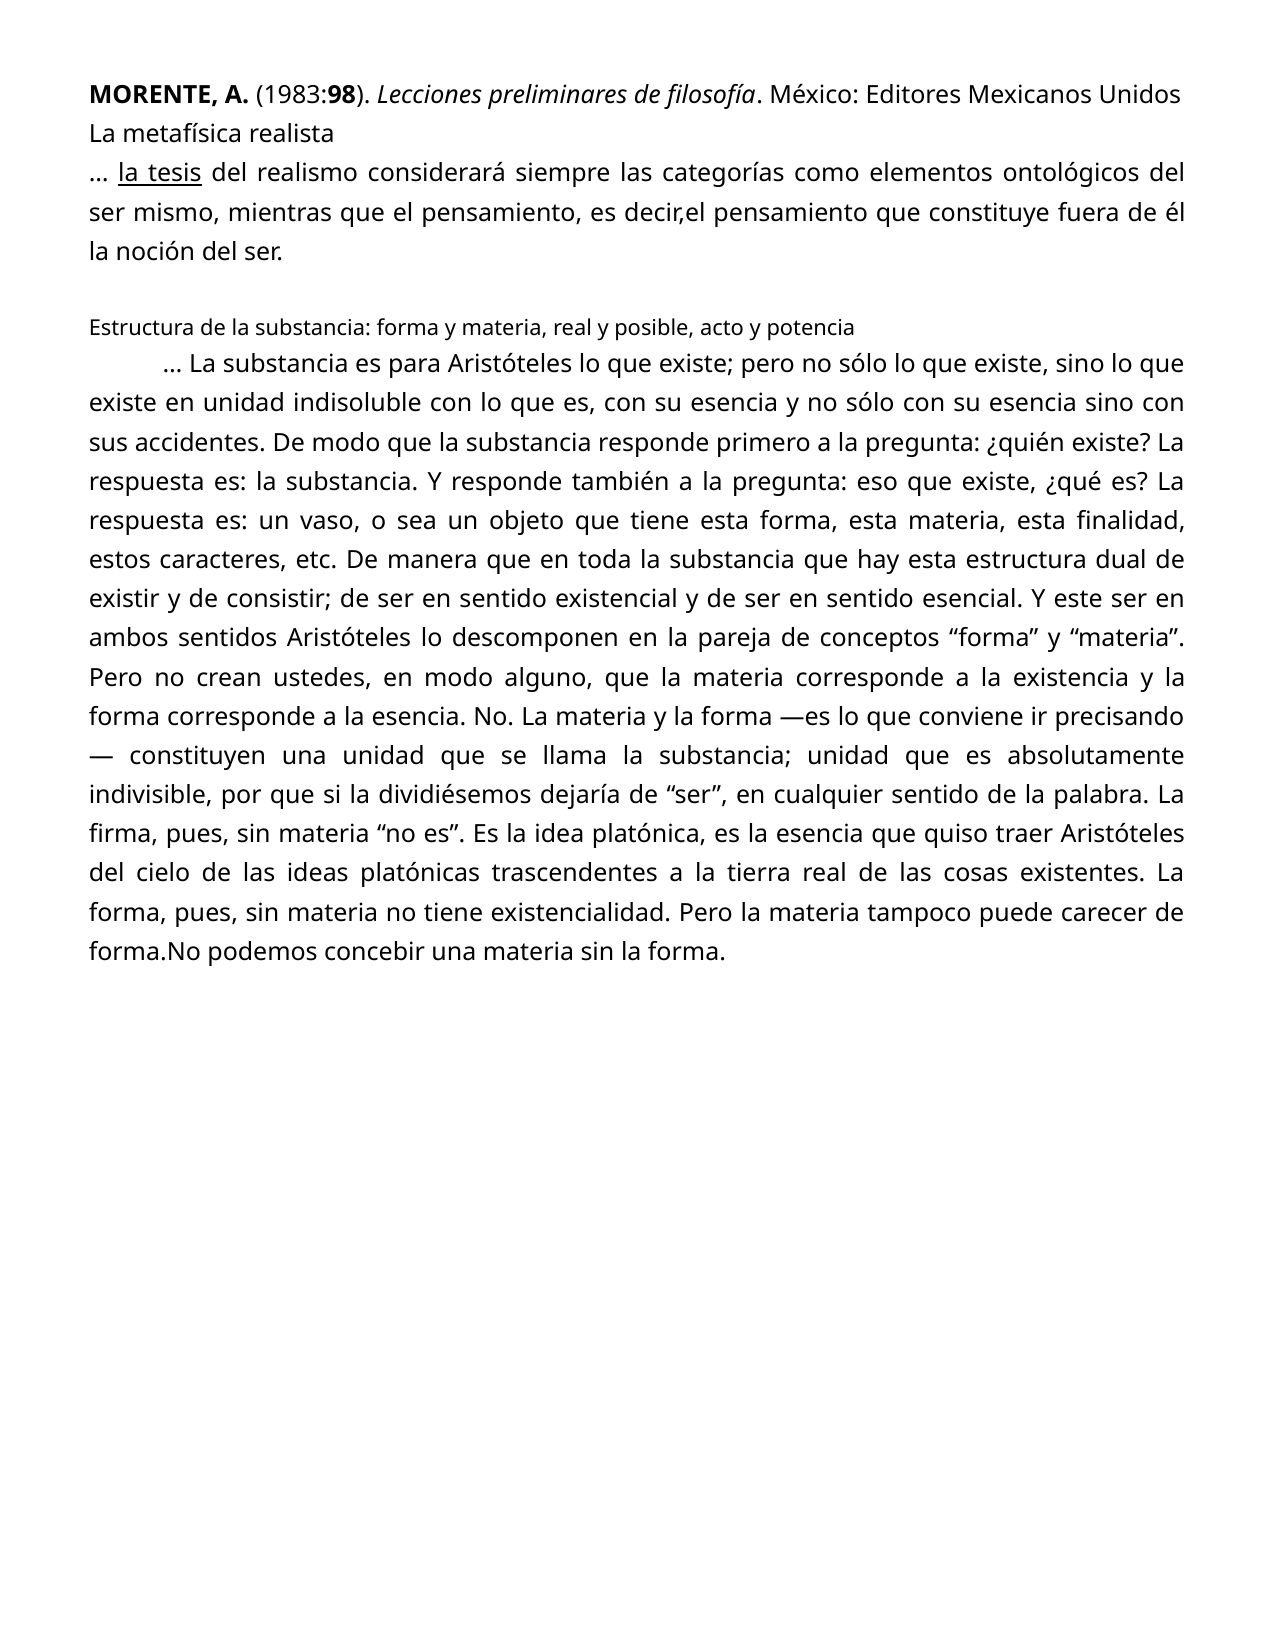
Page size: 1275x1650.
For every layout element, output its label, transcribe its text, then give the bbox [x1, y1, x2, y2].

text … La substancia es para Aristóteles lo que existe; pero no sólo lo que existe, sino lo que existe en unidad indisoluble con lo que es, con su esencia y no sólo con su esencia sino con sus accidentes. De modo que la substancia responde primero a la pregunta: ¿quién existe? La respuesta es: la substancia. Y responde también a la pregunta: eso que existe, ¿qué es? La respuesta es: un vaso, o sea un objeto que tiene esta forma, esta materia, esta finalidad, estos caracteres, etc. De manera que en toda la substancia que hay esta estructura dual de existir y de consistir; de ser en sentido existencial y de ser en sentido esencial. Y este ser en ambos sentidos Aristóteles lo descomponen en la pareja de conceptos “forma” y “materia”. Pero no crean ustedes, en modo alguno, que la materia corresponde a la existencia y la forma corresponde a la esencia. No. La materia y la forma —es lo que conviene ir precisando— constituyen una unidad que se llama la substancia; unidad que es absolutamente indivisible, por que si la dividiésemos dejaría de “ser”, en cualquier sentido de la palabra. La firma, pues, sin materia “no es”. Es la idea platónica, es la esencia que quiso traer Aristóteles del cielo de las ideas platónicas trascendentes a la tierra real de las cosas existentes. La forma, pues, sin materia no tiene existencialidad. Pero la materia tampoco puede carecer de forma.No podemos concebir una materia sin la forma. [88, 346, 1186, 967]
text … la tesis del realismo considerará siempre las categorías como elementos ontológicos del ser mismo, mientras que el pensamiento, es decir,el pensamiento que constituye fuera de él la noción del ser. [88, 155, 1186, 267]
text MORENTE, A. (1983:98). Lecciones preliminares de filosofía. México: Editores Mexicanos Unidos [88, 77, 1186, 111]
text Estructura de la substancia: forma y materia, real y posible, acto y potencia [88, 312, 1186, 342]
text La metafísica realista [88, 116, 1186, 150]
